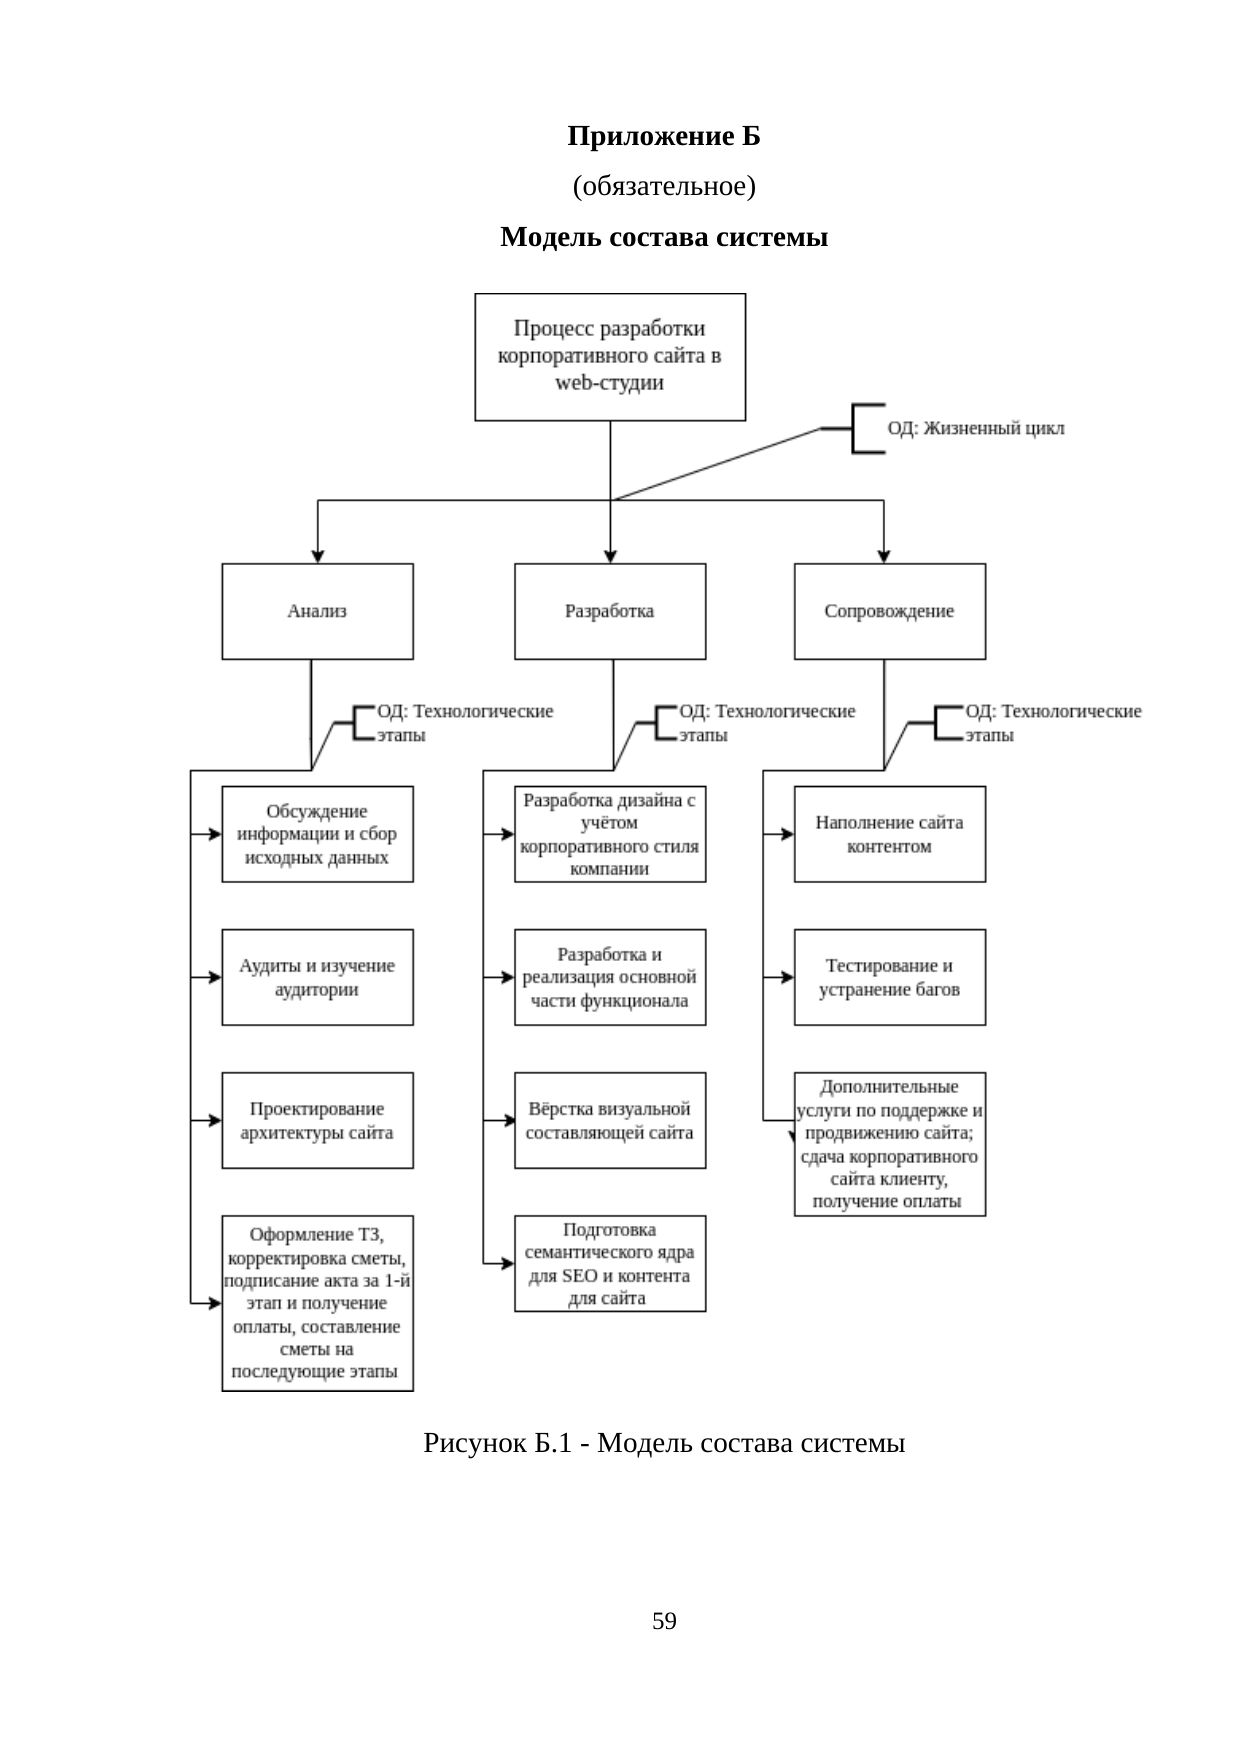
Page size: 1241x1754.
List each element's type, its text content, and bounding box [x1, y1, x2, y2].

subtitle Модель состава системы [177, 219, 1152, 252]
text Рисунок Б.1 - Модель состава системы [177, 269, 1152, 1459]
subtitle Приложение Б [177, 118, 1152, 152]
subtitle (обязательное) [177, 168, 1152, 202]
picture [179, 293, 1149, 1392]
